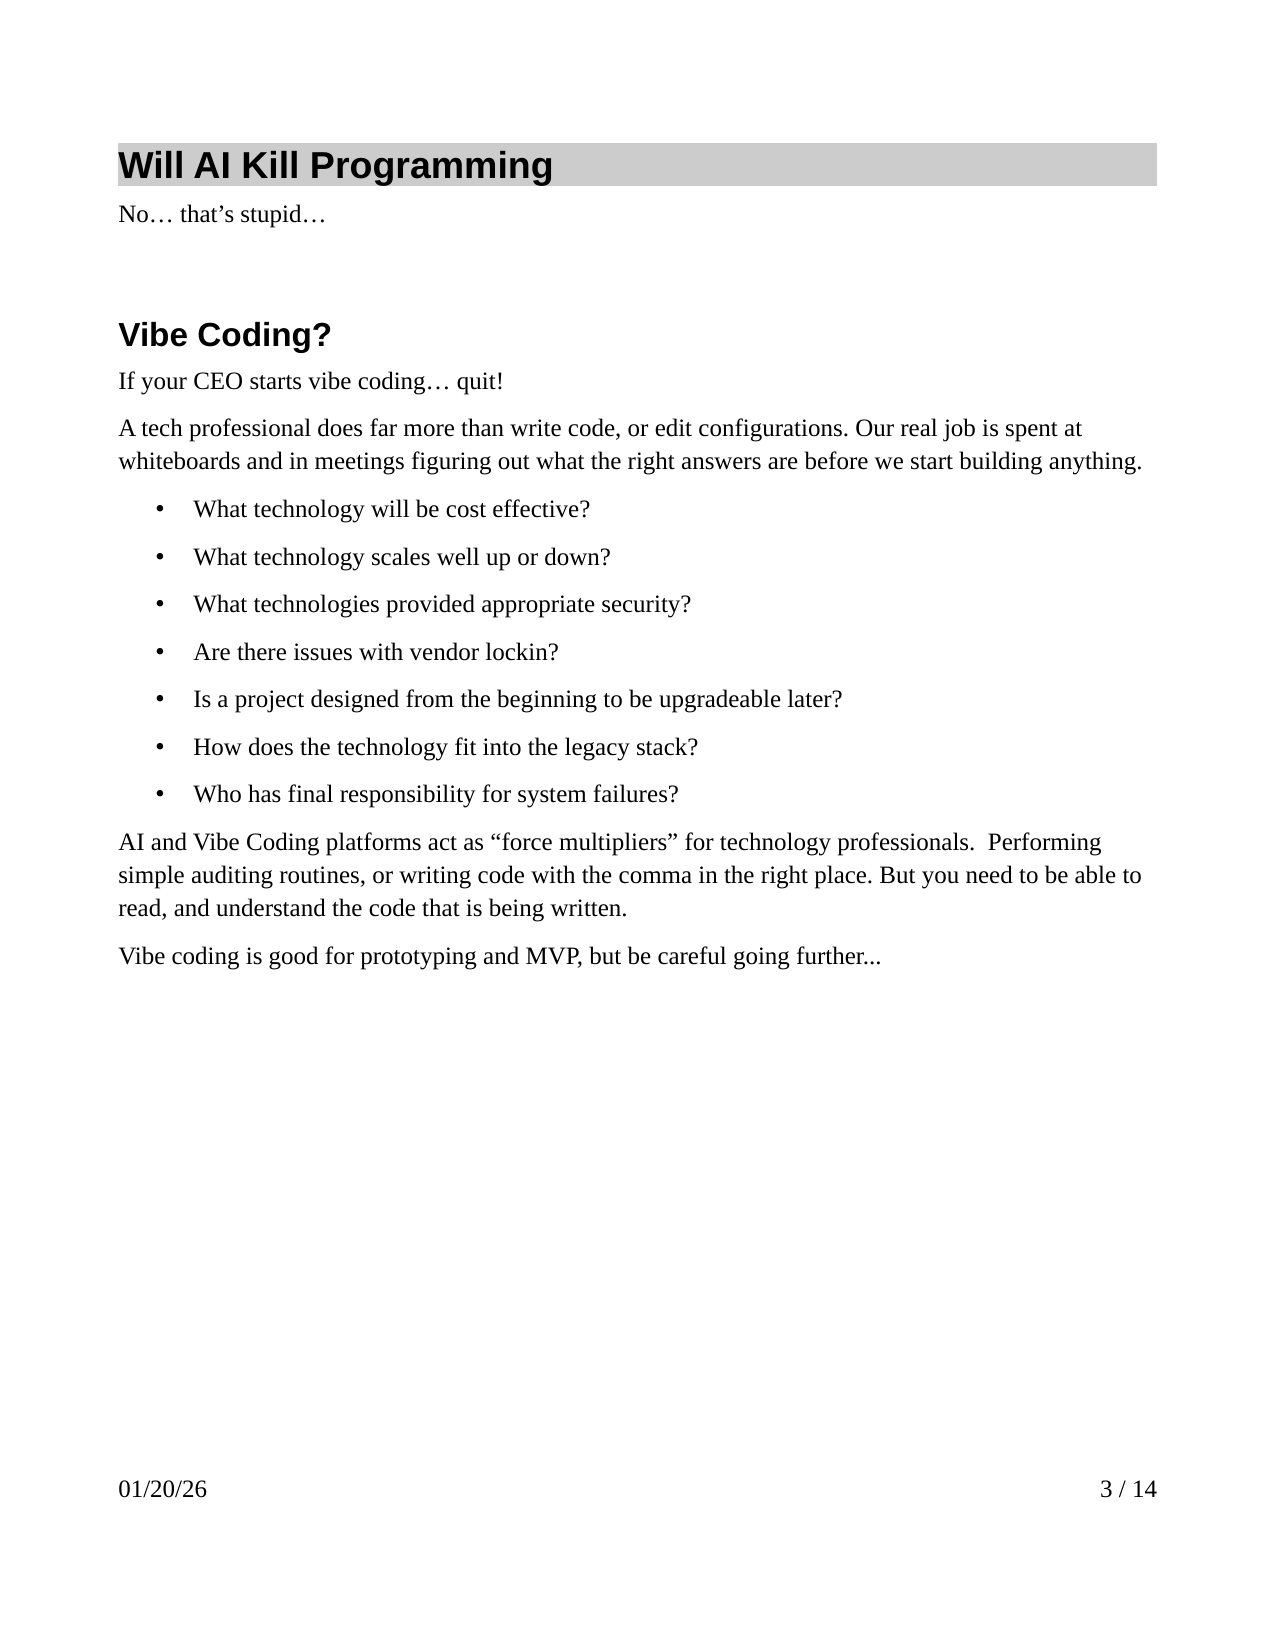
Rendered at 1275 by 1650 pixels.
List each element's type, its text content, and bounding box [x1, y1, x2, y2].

text No… that’s stupid… [118, 199, 1157, 227]
list Are there issues with vendor lockin? [156, 637, 1157, 666]
text If your CEO starts vibe coding… quit! [118, 366, 1157, 394]
list Who has final responsibility for system failures? [156, 779, 1157, 808]
list How does the technology fit into the legacy stack? [156, 732, 1157, 761]
text A tech professional does far more than write code, or edit configurations. Our real job is spent at whiteboards and in meetings figuring out what the right answers are before we start building anything. [118, 413, 1157, 475]
list What technologies provided appropriate security? [156, 589, 1157, 618]
list What technology will be cost effective? [156, 494, 1157, 523]
subtitle Will AI Kill Programming [118, 143, 1157, 186]
subtitle Vibe Coding? [118, 315, 1157, 353]
text Vibe coding is good for prototyping and MVP, but be careful going further... [118, 941, 1157, 969]
list Is a project designed from the beginning to be upgradeable later? [156, 684, 1157, 713]
list What technology scales well up or down? [156, 542, 1157, 570]
text AI and Vibe Coding platforms act as “force multipliers” for technology professionals. Performing simple auditing routines, or writing code with the comma in the right place. But you need to be able to read, and understand the code that is being written. [118, 827, 1157, 922]
